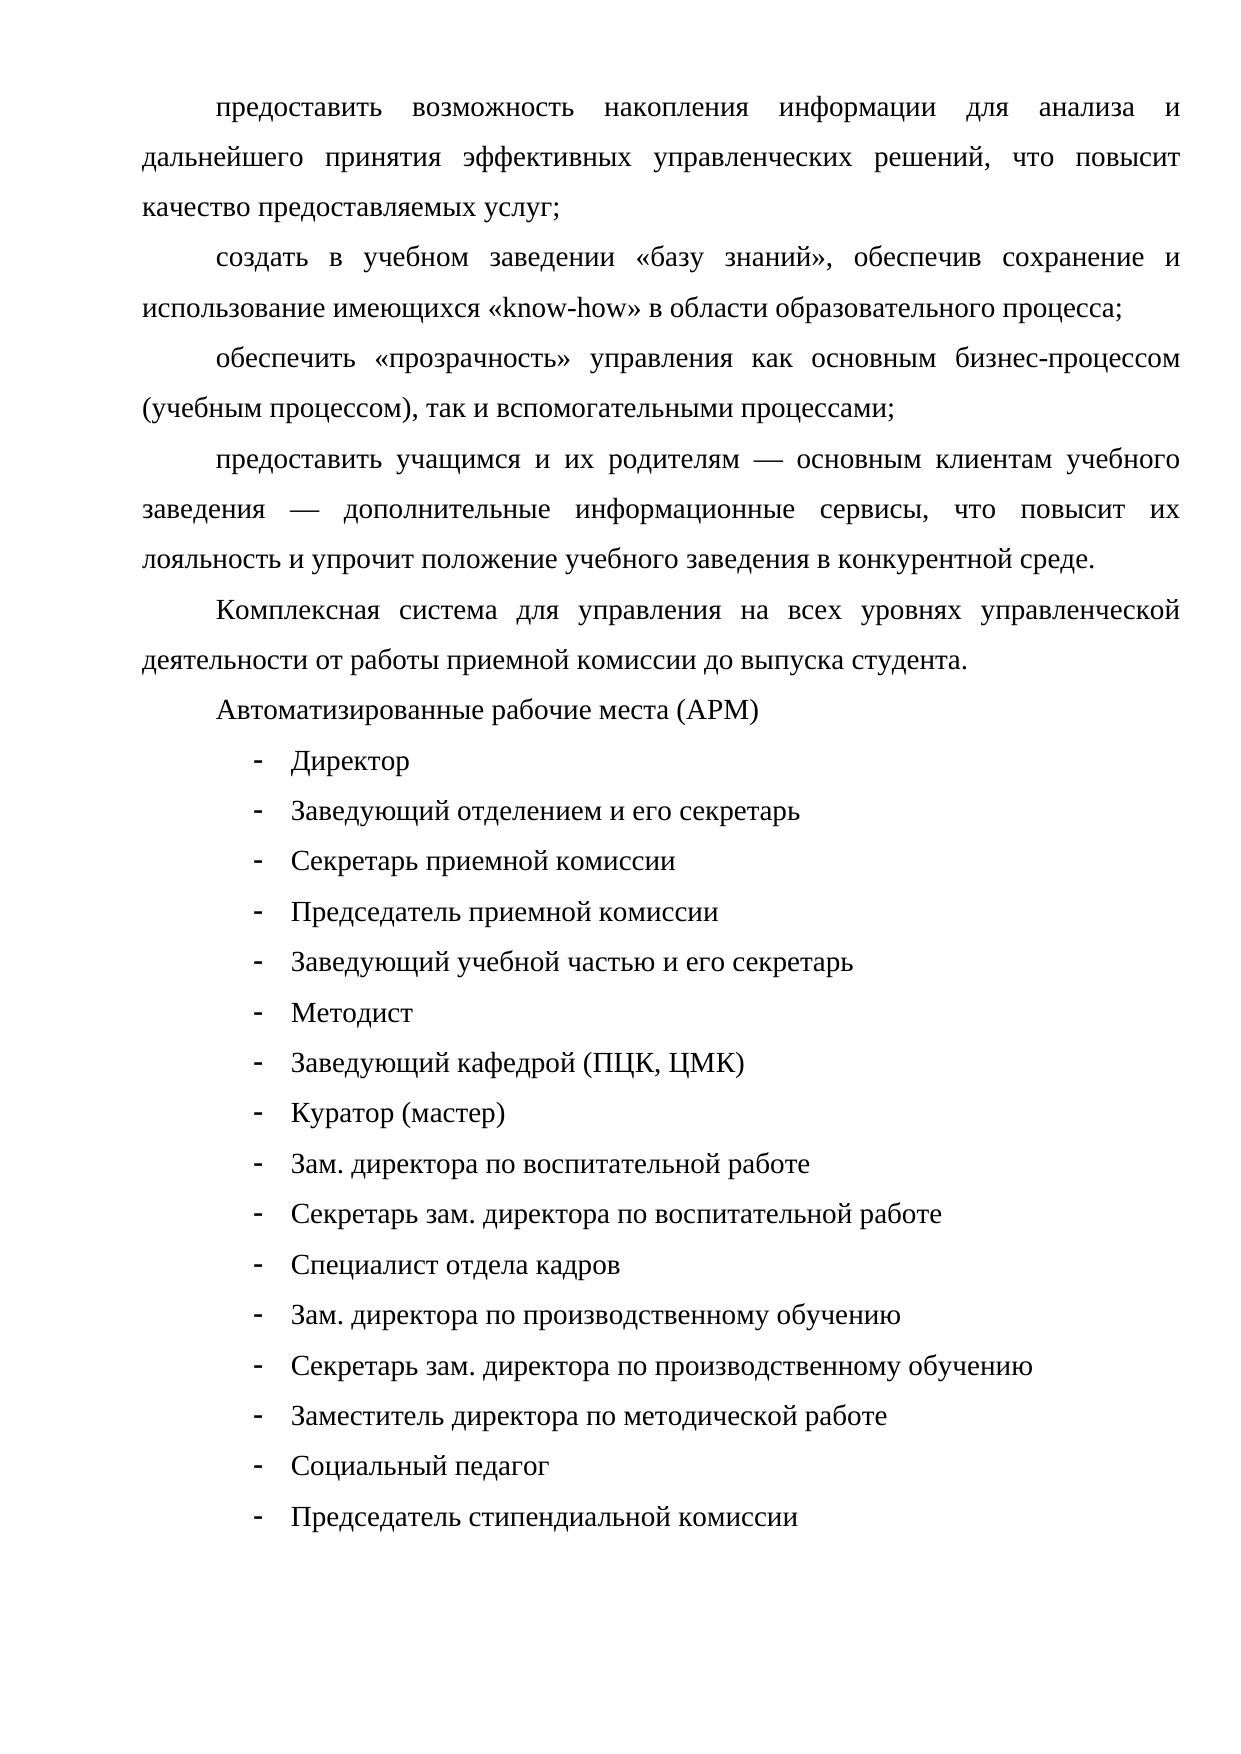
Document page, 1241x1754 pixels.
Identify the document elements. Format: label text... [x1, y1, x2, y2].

list Социальный педагог [253, 1448, 1181, 1482]
list Заведующий отделением и его секретарь [253, 793, 1181, 827]
list Директор [253, 743, 1181, 776]
text обеспечить «прозрачность» управления как основным бизнес-процессом (учебным процессом), так и вспомогательными процессами; [142, 340, 1181, 424]
list Заместитель директора по методической работе [253, 1398, 1181, 1432]
list Председатель приемной комиссии [253, 894, 1181, 928]
list Специалист отдела кадров [253, 1247, 1181, 1281]
text предоставить учащимся и их родителям — основным клиентам учебного заведения — дополнительные информационные сервисы, что повысит их лояльность и упрочит положение учебного заведения в конкурентной среде. [142, 441, 1181, 575]
list Заведующий учебной частью и его секретарь [253, 944, 1181, 978]
list Зам. директора по производственному обучению [253, 1297, 1181, 1331]
text Комплексная система для управления на всех уровнях управленческой деятельности от работы приемной комиссии до выпуска студента. [142, 592, 1181, 676]
list Заведующий кафедрой (ПЦК, ЦМК) [253, 1045, 1181, 1079]
text Автоматизированные рабочие места (АРМ) [142, 692, 1181, 726]
list Зам. директора по воспитательной работе [253, 1146, 1181, 1180]
list Куратор (мастер) [253, 1096, 1181, 1129]
list Секретарь приемной комиссии [253, 843, 1181, 877]
list Секретарь зам. директора по воспитательной работе [253, 1196, 1181, 1230]
list Председатель стипендиальной комиссии [253, 1499, 1181, 1533]
text создать в учебном заведении «базу знаний», обеспечив сохранение и использование имеющихся «know-how» в области образовательного процесса; [142, 239, 1181, 323]
text предоставить возможность накопления информации для анализа и дальнейшего принятия эффективных управленческих решений, что повысит качество предоставляемых услуг; [142, 89, 1181, 223]
list Методист [253, 995, 1181, 1028]
list Секретарь зам. директора по производственному обучению [253, 1348, 1181, 1381]
